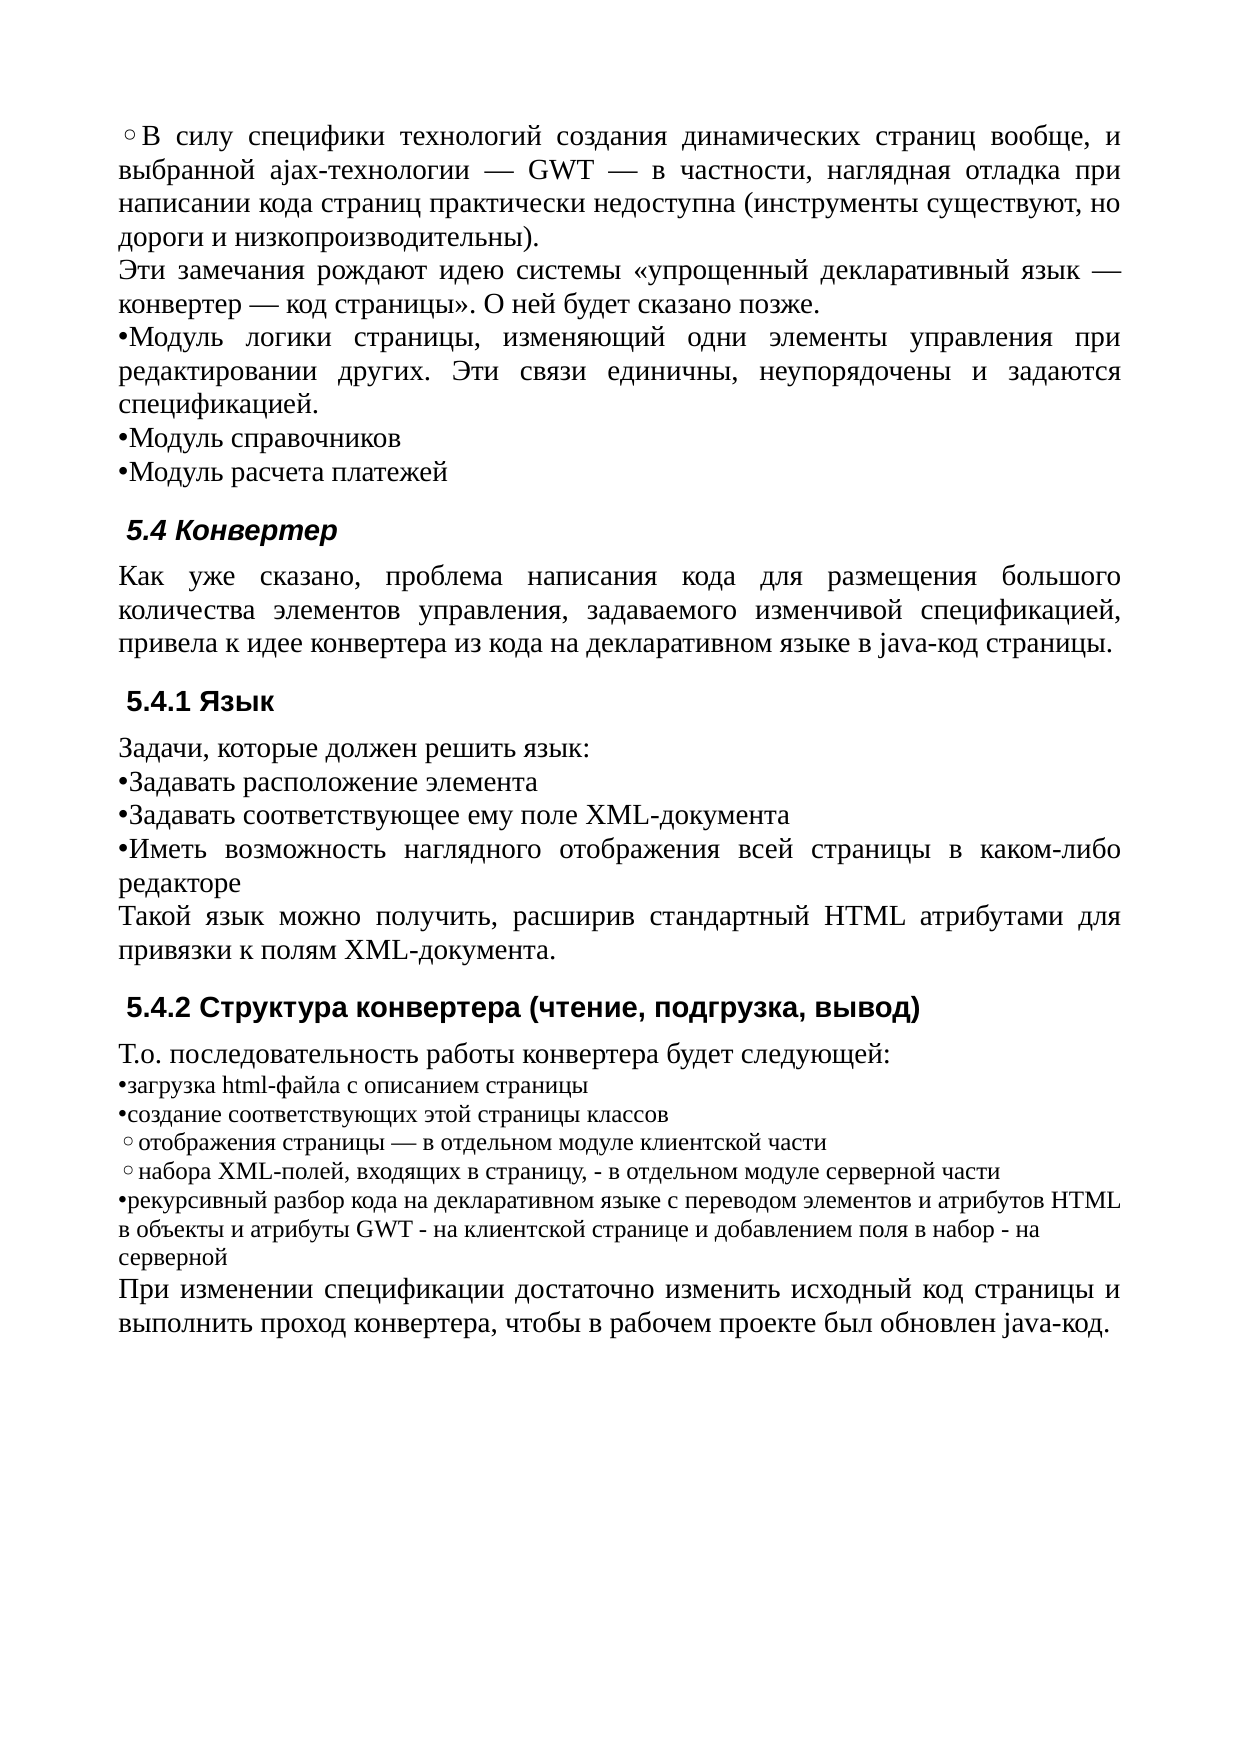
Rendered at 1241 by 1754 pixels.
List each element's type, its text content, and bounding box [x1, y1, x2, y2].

list загрузка html-файла с описанием страницы [118, 1070, 1122, 1099]
list набора XML-полей, входящих в страницу, - в отдельном модуле серверной части [118, 1156, 1122, 1185]
subtitle Язык [118, 684, 1122, 718]
text Задачи, которые должен решить язык: [118, 730, 1122, 764]
list Модуль расчета платежей [118, 454, 1122, 487]
subtitle Структура конвертера (чтение, подгрузка, вывод) [118, 990, 1122, 1024]
list Задавать расположение элемента [118, 764, 1122, 797]
list создание соответствующих этой страницы классов [118, 1099, 1122, 1127]
list отображения страницы — в отдельном модуле клиентской части [118, 1127, 1122, 1156]
subtitle Конвертер [118, 512, 1122, 546]
text Как уже сказано, проблема написания кода для размещения большого количества элементов управления, задаваемого изменчивой спецификацией, привела к идее конвертера из кода на декларативном языке в java-код страницы. [118, 558, 1122, 659]
list рекурсивный разбор кода на декларативном языке с переводом элементов и атрибутов HTML в объекты и атрибуты GWT - на клиентской странице и добавлением поля в набор - на серверной [118, 1185, 1122, 1271]
text Т.о. последовательность работы конвертера будет следующей: [118, 1036, 1122, 1070]
text Такой язык можно получить, расширив стандартный HTML атрибутами для привязки к полям XML-документа. [118, 898, 1122, 965]
list Модуль логики страницы, изменяющий одни элементы управления при редактировании других. Эти связи единичны, неупорядочены и задаются спецификацией. [118, 319, 1122, 420]
list При изменении спецификации достаточно изменить исходный код страницы и выполнить проход конвертера, чтобы в рабочем проекте был обновлен java-код. [81, 1271, 1122, 1338]
list Задавать соответствующее ему поле XML-документа [118, 797, 1122, 831]
list Иметь возможность наглядного отображения всей страницы в каком-либо редакторе [118, 831, 1122, 898]
list Модуль справочников [118, 420, 1122, 454]
list В силу специфики технологий создания динамических страниц вообще, и выбранной ajax-технологии — GWT — в частности, наглядная отладка при написании кода страниц практически недоступна (инструменты существуют, но дороги и низкопроизводительны). [118, 118, 1122, 252]
list Эти замечания рождают идею системы «упрощенный декларативный язык — конвертер — код страницы». О ней будет сказано позже. [118, 252, 1122, 319]
